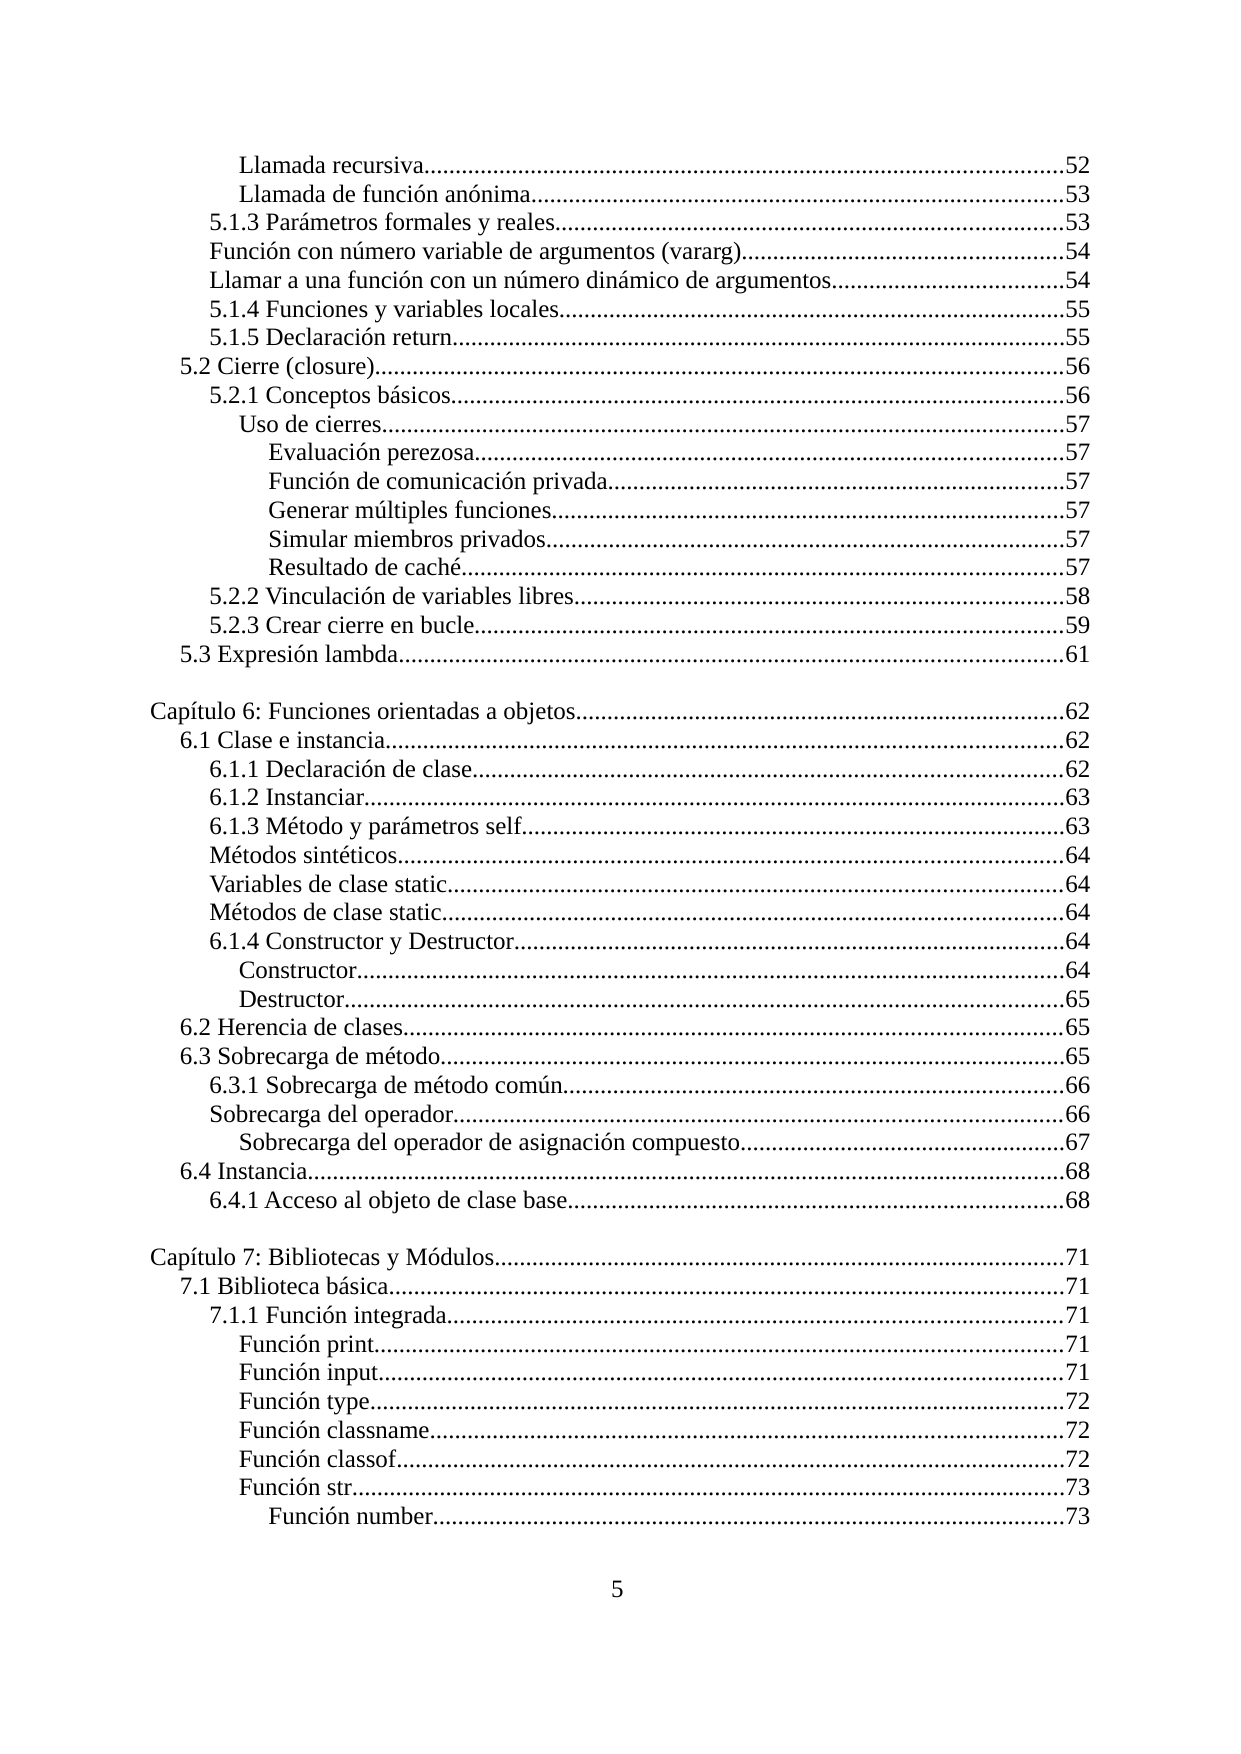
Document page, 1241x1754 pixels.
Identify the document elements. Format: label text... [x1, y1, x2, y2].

text Evaluación perezosa 57 [268, 437, 1090, 466]
text Llamada de función anónima 53 [238, 179, 1090, 207]
text Función print 71 [238, 1329, 1090, 1357]
text Variables de clase static 64 [209, 869, 1090, 897]
text 6.2 Herencia de clases 65 [179, 1012, 1090, 1041]
text 6.1.4 Constructor y Destructor 64 [209, 926, 1090, 955]
text Métodos de clase static 64 [209, 897, 1090, 926]
text 6.1 Clase e instancia 62 [179, 725, 1090, 754]
text 5.1.4 Funciones y variables locales 55 [209, 294, 1090, 322]
text Capítulo 7: Bibliotecas y Módulos 71 [150, 1242, 1090, 1271]
text 5.2.3 Crear cierre en bucle 59 [209, 610, 1090, 639]
text Llamada recursiva 52 [238, 150, 1090, 179]
text Función number 73 [268, 1501, 1090, 1530]
text 5.2.1 Conceptos básicos 56 [209, 380, 1090, 409]
text 5.2 Cierre (closure) 56 [179, 351, 1090, 380]
text Simular miembros privados 57 [268, 524, 1090, 552]
text Capítulo 6: Funciones orientadas a objetos 62 [150, 696, 1090, 725]
text Función str 73 [238, 1472, 1090, 1501]
text 5.1.5 Declaración return 55 [209, 322, 1090, 351]
text 6.1.1 Declaración de clase 62 [209, 754, 1090, 782]
text 5.3 Expresión lambda 61 [179, 639, 1090, 667]
text Función input 71 [238, 1357, 1090, 1386]
text Métodos sintéticos 64 [209, 840, 1090, 869]
text Función classname 72 [238, 1415, 1090, 1444]
text Constructor 64 [238, 955, 1090, 984]
text Función classof 72 [238, 1444, 1090, 1472]
text 5.2.2 Vinculación de variables libres 58 [209, 581, 1090, 610]
text 6.1.3 Método y parámetros self 63 [209, 811, 1090, 840]
text Sobrecarga del operador de asignación compuesto 67 [238, 1127, 1090, 1156]
text Llamar a una función con un número dinámico de argumentos 54 [209, 265, 1090, 294]
text Sobrecarga del operador 66 [209, 1099, 1090, 1127]
text 6.3 Sobrecarga de método 65 [179, 1041, 1090, 1070]
text 5.1.3 Parámetros formales y reales 53 [209, 207, 1090, 236]
text Función type 72 [238, 1386, 1090, 1415]
text 7.1 Biblioteca básica 71 [179, 1271, 1090, 1300]
text Uso de cierres 57 [238, 409, 1090, 437]
text Destructor 65 [238, 984, 1090, 1012]
text 6.3.1 Sobrecarga de método común 66 [209, 1070, 1090, 1099]
text Función de comunicación privada 57 [268, 466, 1090, 495]
text 7.1.1 Función integrada 71 [209, 1300, 1090, 1329]
text Generar múltiples funciones 57 [268, 495, 1090, 524]
text 6.4.1 Acceso al objeto de clase base 68 [209, 1185, 1090, 1214]
text 6.4 Instancia 68 [179, 1156, 1090, 1185]
text Función con número variable de argumentos (vararg) 54 [209, 236, 1090, 265]
text Resultado de caché 57 [268, 552, 1090, 581]
text 6.1.2 Instanciar 63 [209, 782, 1090, 811]
